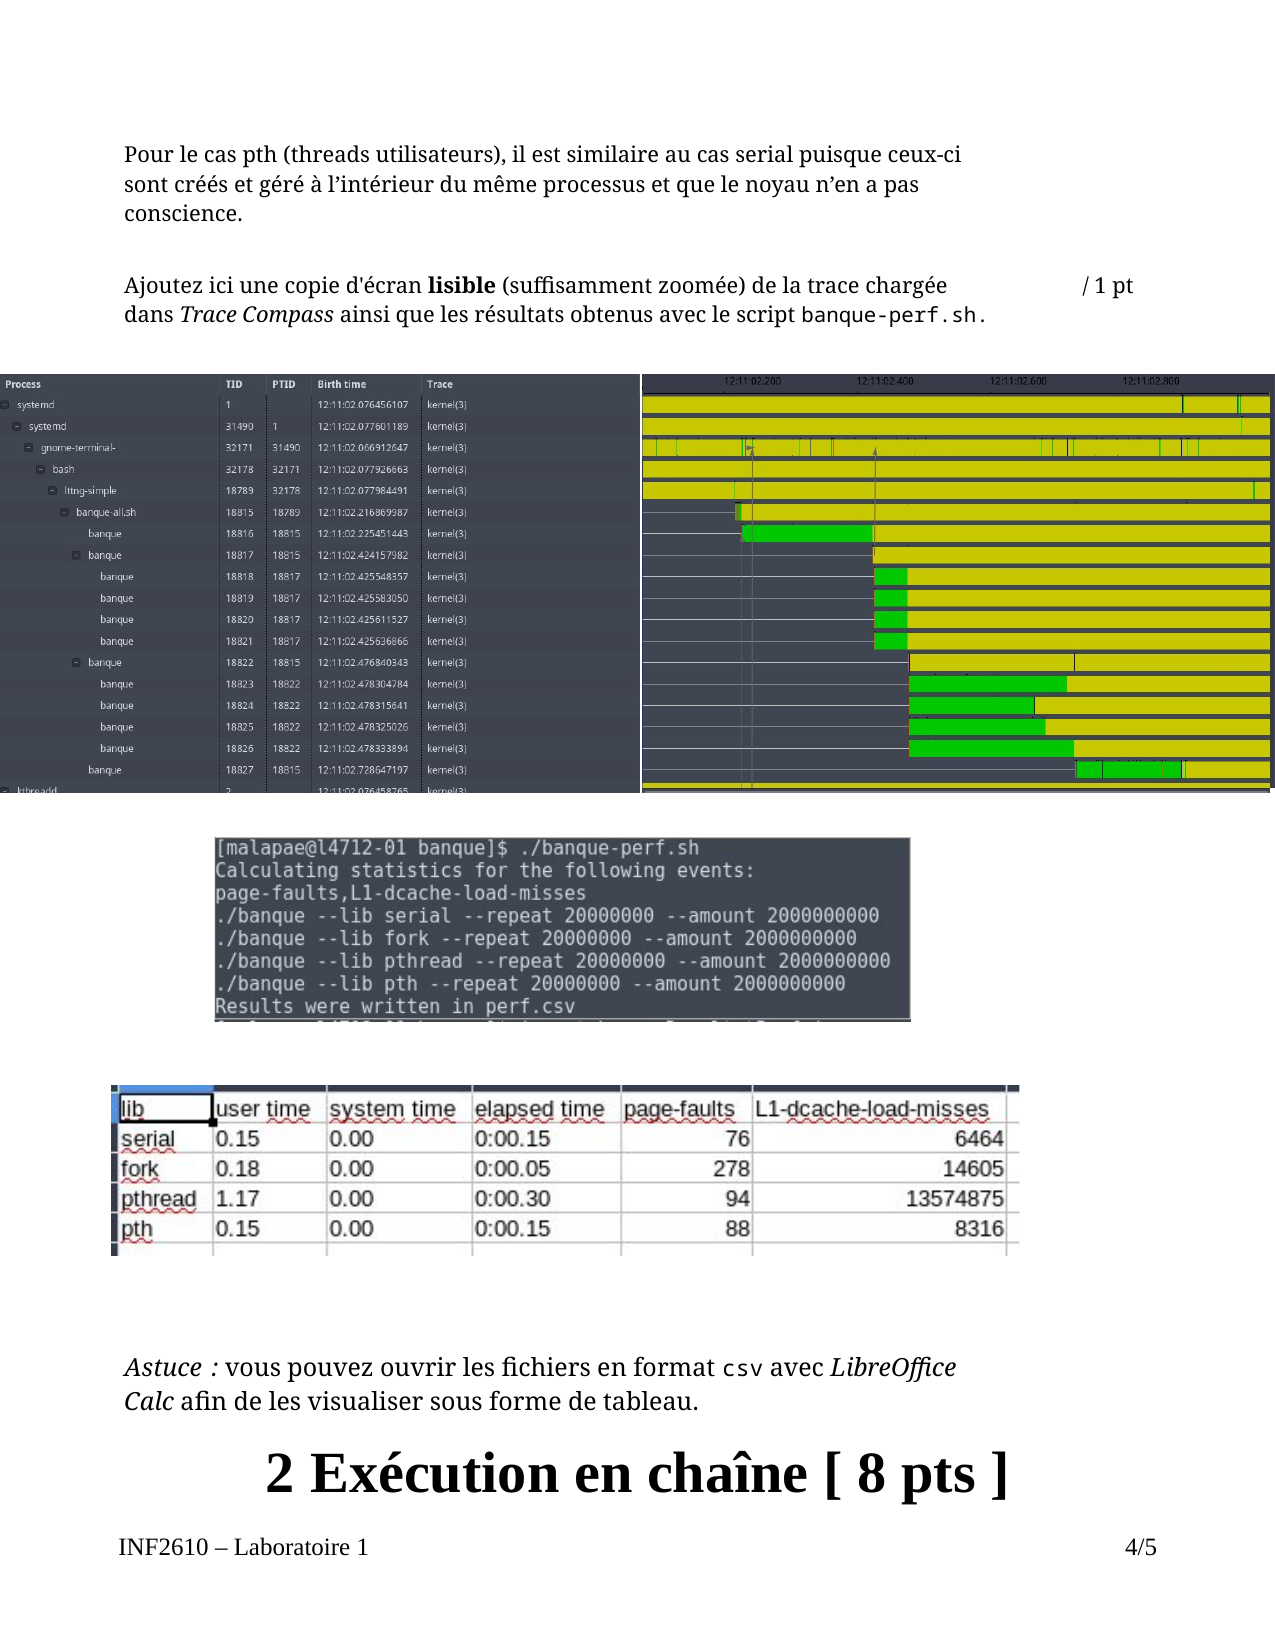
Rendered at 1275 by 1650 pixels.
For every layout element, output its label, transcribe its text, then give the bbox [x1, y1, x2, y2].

table_cell [1077, 118, 1155, 249]
picture [0, 374, 1275, 793]
table_cell [1008, 118, 1077, 249]
subtitle Exécution en chaîne [ 8 pts ] [118, 1438, 1157, 1505]
table_cell Astuce : vous pouvez ouvrir les fichiers en format csv avec LibreOffice Calc afin de les visualiser sous forme de tableau. [118, 1256, 1007, 1438]
table_cell / 1 pt [1077, 249, 1155, 374]
table_cell Ajoutez ici une copie d'écran lisible (suffisamment zoomée) de la trace chargée dans Trace Compass ainsi que les résultats obtenus avec le script banque-perf.sh. [118, 249, 1007, 374]
table_cell [1008, 249, 1077, 374]
table_cell [118, 793, 1007, 1085]
picture [214, 837, 911, 1022]
table_cell [1077, 793, 1155, 1438]
table_cell [1008, 793, 1077, 1438]
table_cell Pour le cas pth (threads utilisateurs), il est similaire au cas serial puisque ceux-ci sont créés et géré à l’intérieur du même processus et que le noyau n’en a pas conscience. [118, 118, 1007, 249]
picture [111, 1085, 1020, 1256]
